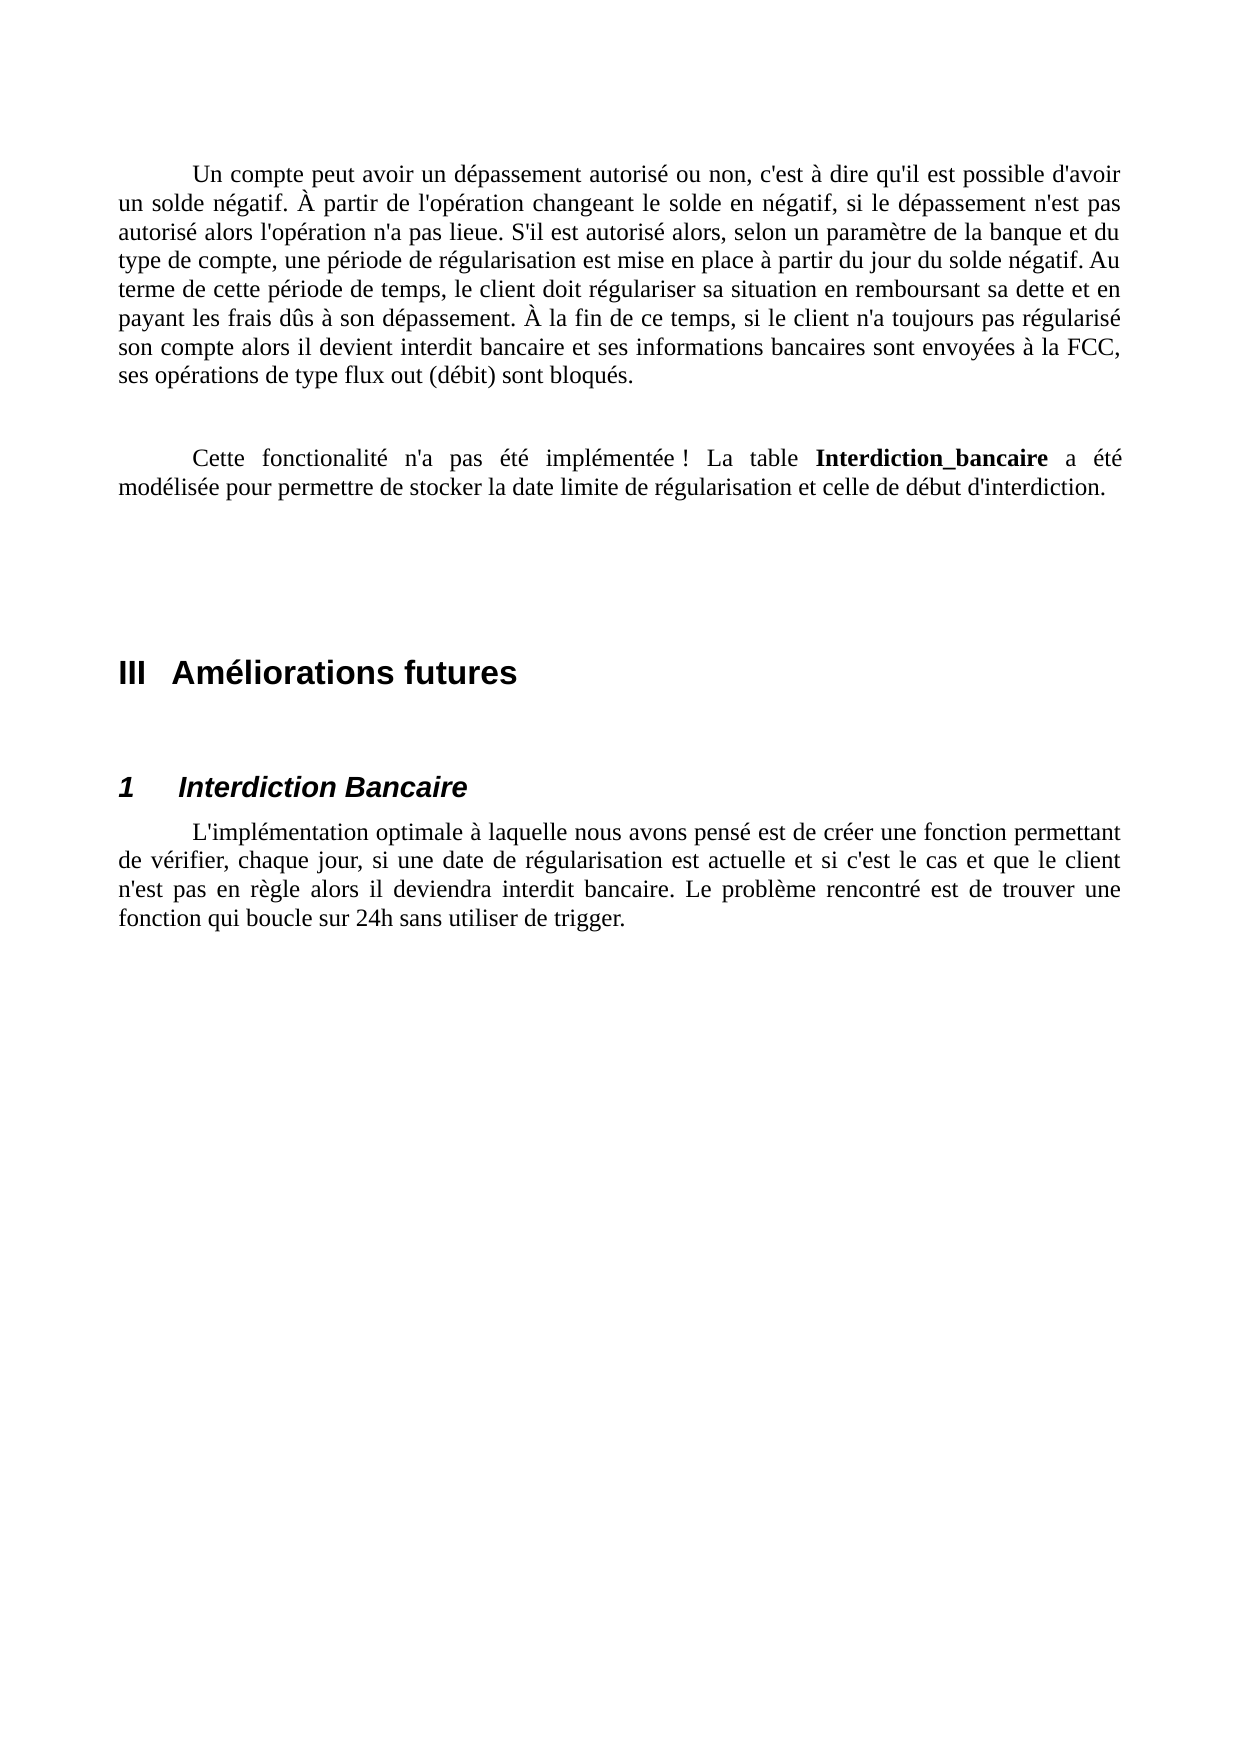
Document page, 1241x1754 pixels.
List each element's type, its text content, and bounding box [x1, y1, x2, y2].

text Un compte peut avoir un dépassement autorisé ou non, c'est à dire qu'il est possible d'avoir un solde négatif. À partir de l'opération changeant le solde en négatif, si le dépassement n'est pas autorisé alors l'opération n'a pas lieue. S'il est autorisé alors, selon un paramètre de la banque et du type de compte, une période de régularisation est mise en place à partir du jour du solde négatif. Au terme de cette période de temps, le client doit régulariser sa situation en remboursant sa dette et en payant les frais dûs à son dépassement. À la fin de ce temps, si le client n'a toujours pas régularisé son compte alors il devient interdit bancaire et ses informations bancaires sont envoyées à la FCC, ses opérations de type flux out (débit) sont bloqués. [118, 159, 1122, 389]
subtitle Interdiction Bancaire [118, 771, 1122, 804]
text Cette fonctionalité n'a pas été implémentée ! La table Interdiction_bancaire a été modélisée pour permettre de stocker la date limite de régularisation et celle de début d'interdiction. [118, 443, 1122, 501]
subtitle Améliorations futures [118, 653, 1122, 692]
text L'implémentation optimale à laquelle nous avons pensé est de créer une fonction permettant de vérifier, chaque jour, si une date de régularisation est actuelle et si c'est le cas et que le client n'est pas en règle alors il deviendra interdit bancaire. Le problème rencontré est de trouver une fonction qui boucle sur 24h sans utiliser de trigger. [118, 817, 1122, 932]
